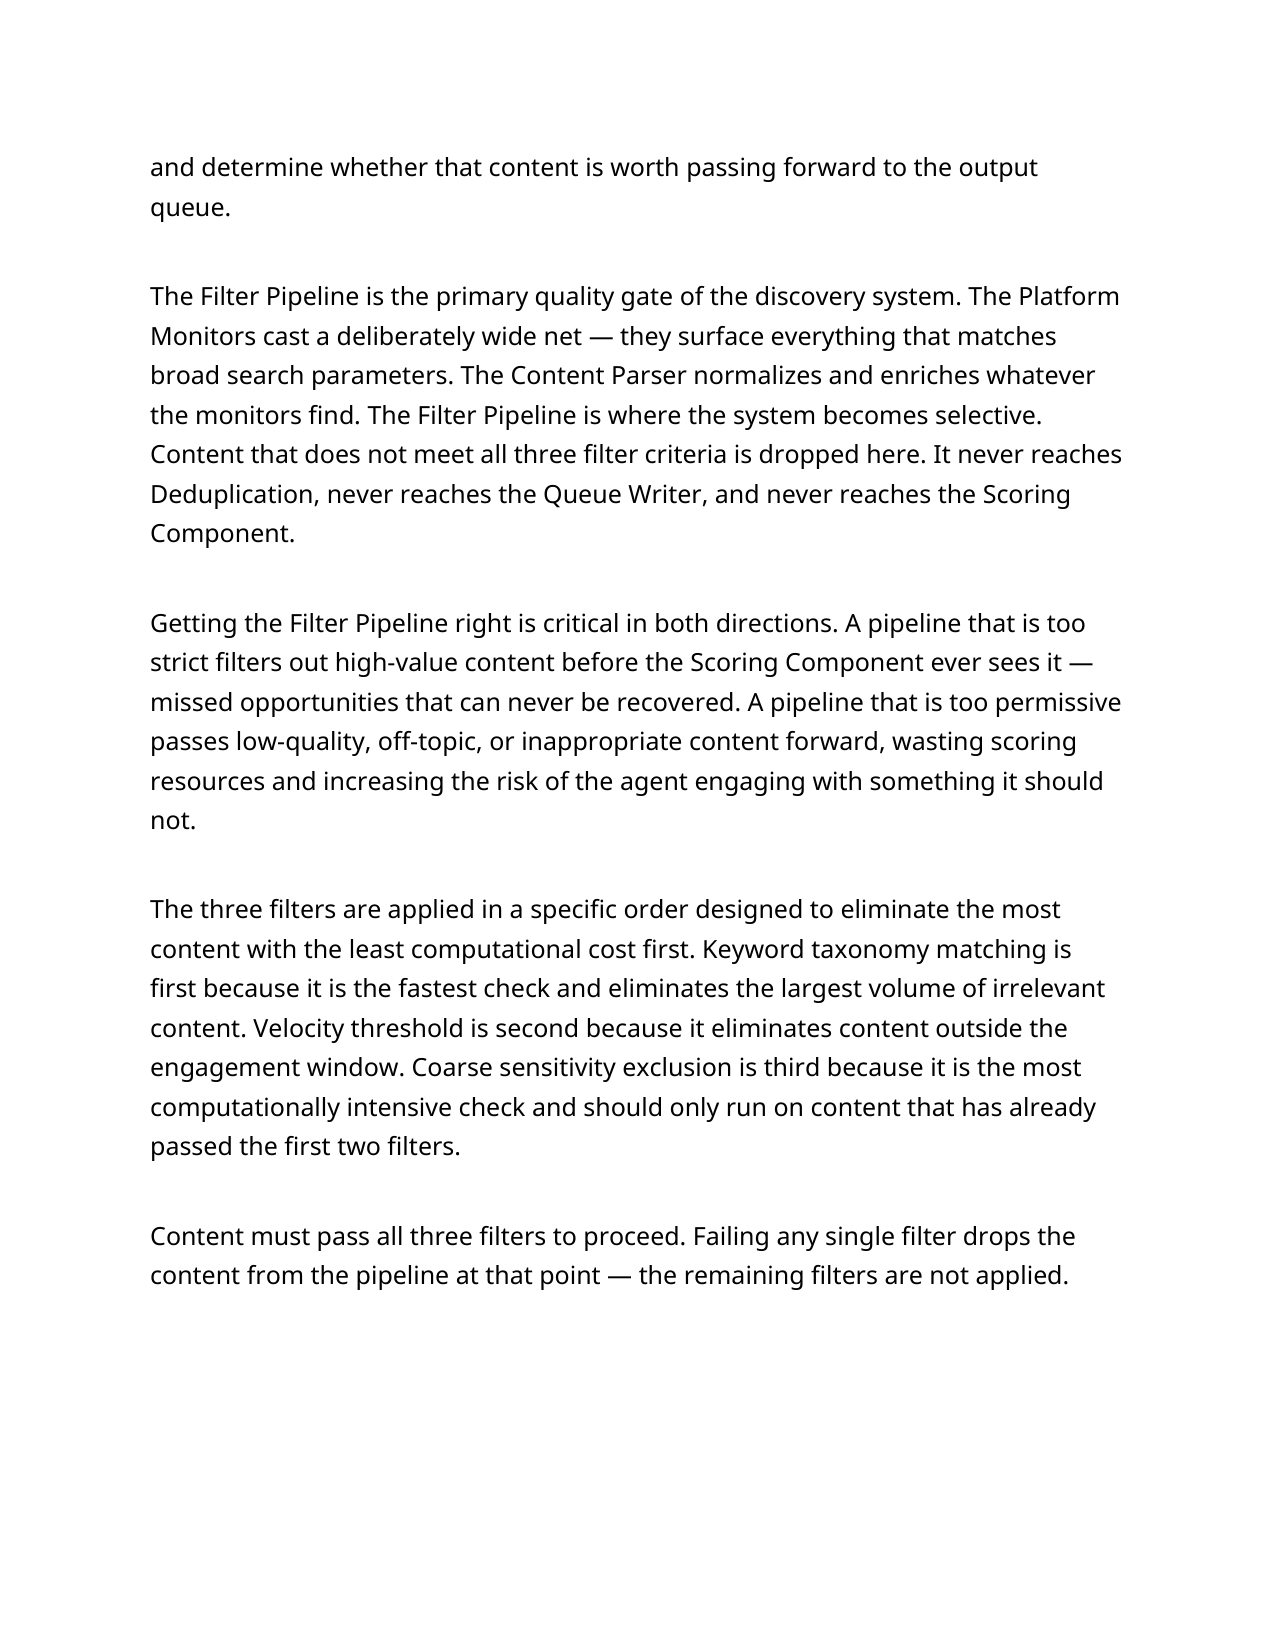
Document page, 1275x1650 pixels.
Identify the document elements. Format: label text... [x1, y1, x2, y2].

text and determine whether that content is worth passing forward to the output queue. [150, 150, 1125, 223]
text Getting the Filter Pipeline right is critical in both directions. A pipeline that is too strict filters out high-value content before the Scoring Component ever sees it — missed opportunities that can never be recovered. A pipeline that is too permissive passes low-quality, off-topic, or inappropriate content forward, wasting scoring resources and increasing the risk of the agent engaging with something it should not. [150, 605, 1125, 837]
text Content must pass all three filters to proceed. Failing any single filter drops the content from the pipeline at that point — the remaining filters are not applied. [150, 1218, 1125, 1292]
text The three filters are applied in a specific order designed to eliminate the most content with the least computational cost first. Keyword taxonomy matching is first because it is the fastest check and eliminates the largest volume of irrelevant content. Velocity threshold is second because it eliminates content outside the engagement window. Coarse sensitivity exclusion is third because it is the most computationally intensive check and should only run on content that has already passed the first two filters. [150, 892, 1125, 1163]
text The Filter Pipeline is the primary quality gate of the discovery system. The Platform Monitors cast a deliberately wide net — they surface everything that matches broad search parameters. The Content Parser normalizes and enriches whatever the monitors find. The Filter Pipeline is where the system becomes selective. Content that does not meet all three filter criteria is dropped here. It never reaches Deduplication, never reaches the Queue Writer, and never reaches the Scoring Component. [150, 279, 1125, 550]
